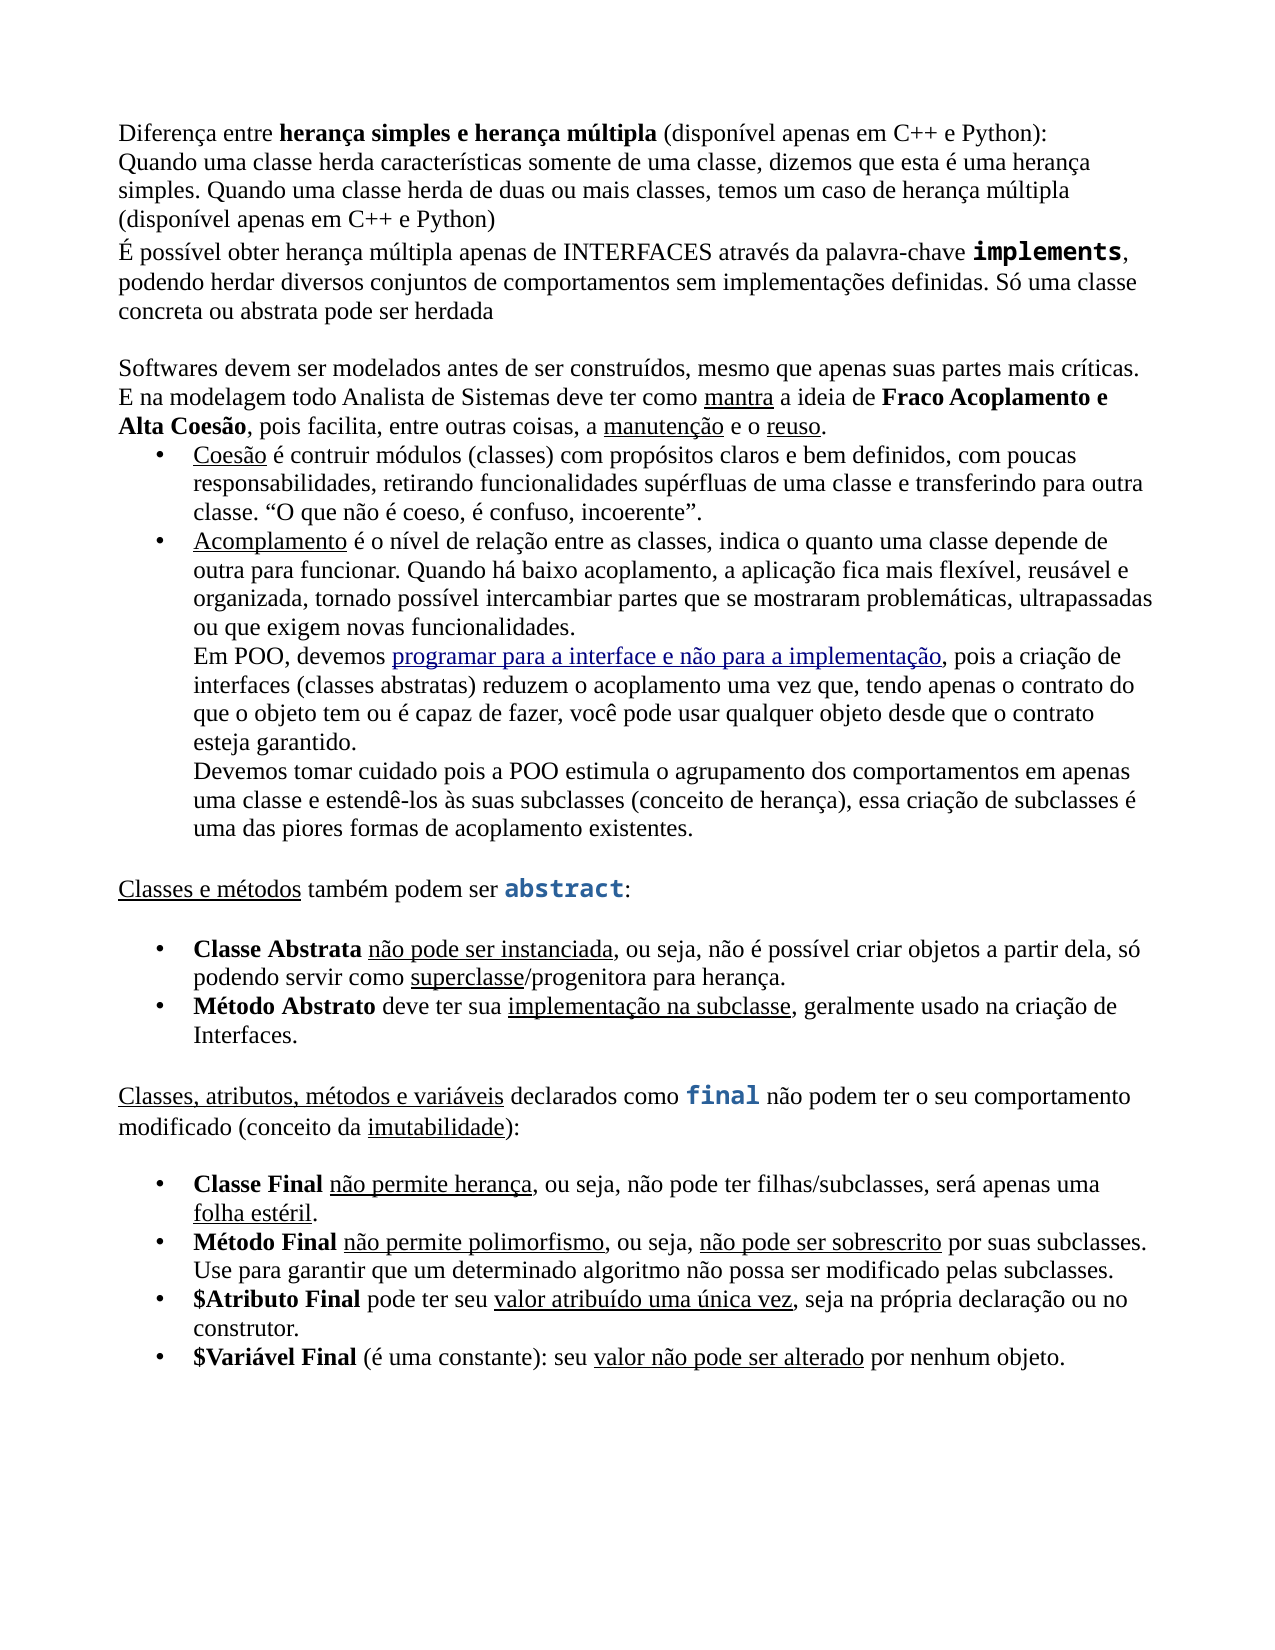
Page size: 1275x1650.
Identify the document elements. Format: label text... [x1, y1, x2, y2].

text Classes, atributos, métodos e variáveis declarados como final não podem ter o seu comportamento modificado (conceito da imutabilidade): [118, 1077, 1157, 1169]
list Acomplamento é o nível de relação entre as classes, indica o quanto uma classe depende de outra para funcionar. Quando há baixo acoplamento, a aplicação fica mais flexível, reusável e organizada, tornado possível intercambiar partes que se mostraram problemáticas, ultrapassadas ou que exigem novas funcionalidades. Em POO, devemos programar para a interface e não para a implementação, pois a criação de interfaces (classes abstratas) reduzem o acoplamento uma vez que, tendo apenas o contrato do que o objeto tem ou é capaz de fazer, você pode usar qualquer objeto desde que o contrato esteja garantido. Devemos tomar cuidado pois a POO estimula o agrupamento dos comportamentos em apenas uma classe e estendê-los às suas subclasses (conceito de herança), essa criação de subclasses é uma das piores formas de acoplamento existentes. [156, 526, 1157, 842]
text Softwares devem ser modelados antes de ser construídos, mesmo que apenas suas partes mais críticas. E na modelagem todo Analista de Sistemas deve ter como mantra a ideia de Fraco Acoplamento e Alta Coesão, pois facilita, entre outras coisas, a manutenção e o reuso. [118, 353, 1157, 440]
list $Atributo Final pode ter seu valor atribuído uma única vez, seja na própria declaração ou no construtor. [156, 1284, 1157, 1342]
list Classe Final não permite herança, ou seja, não pode ter filhas/subclasses, será apenas uma folha estéril. [156, 1169, 1157, 1227]
list Coesão é contruir módulos (classes) com propósitos claros e bem definidos, com poucas responsabilidades, retirando funcionalidades supérfluas de uma classe e transferindo para outra classe. “O que não é coeso, é confuso, incoerente”. [156, 440, 1157, 526]
text Classes e métodos também podem ser abstract: [118, 871, 1157, 934]
text Quando uma classe herda características somente de uma classe, dizemos que esta é uma herança simples. Quando uma classe herda de duas ou mais classes, temos um caso de herança múltipla (disponível apenas em C++ e Python) É possível obter herança múltipla apenas de INTERFACES através da palavra-chave implements, podendo herdar diversos conjuntos de comportamentos sem implementações definidas. Só uma classe concreta ou abstrata pode ser herdada [118, 147, 1157, 325]
list Método Abstrato deve ter sua implementação na subclasse, geralmente usado na criação de Interfaces. [156, 991, 1157, 1077]
list $Variável Final (é uma constante): seu valor não pode ser alterado por nenhum objeto. [156, 1342, 1157, 1370]
text Diferença entre herança simples e herança múltipla (disponível apenas em C++ e Python): [118, 118, 1157, 147]
list Classe Abstrata não pode ser instanciada, ou seja, não é possível criar objetos a partir dela, só podendo servir como superclasse/progenitora para herança. [156, 934, 1157, 991]
list Método Final não permite polimorfismo, ou seja, não pode ser sobrescrito por suas subclasses. Use para garantir que um determinado algoritmo não possa ser modificado pelas subclasses. [156, 1227, 1157, 1284]
